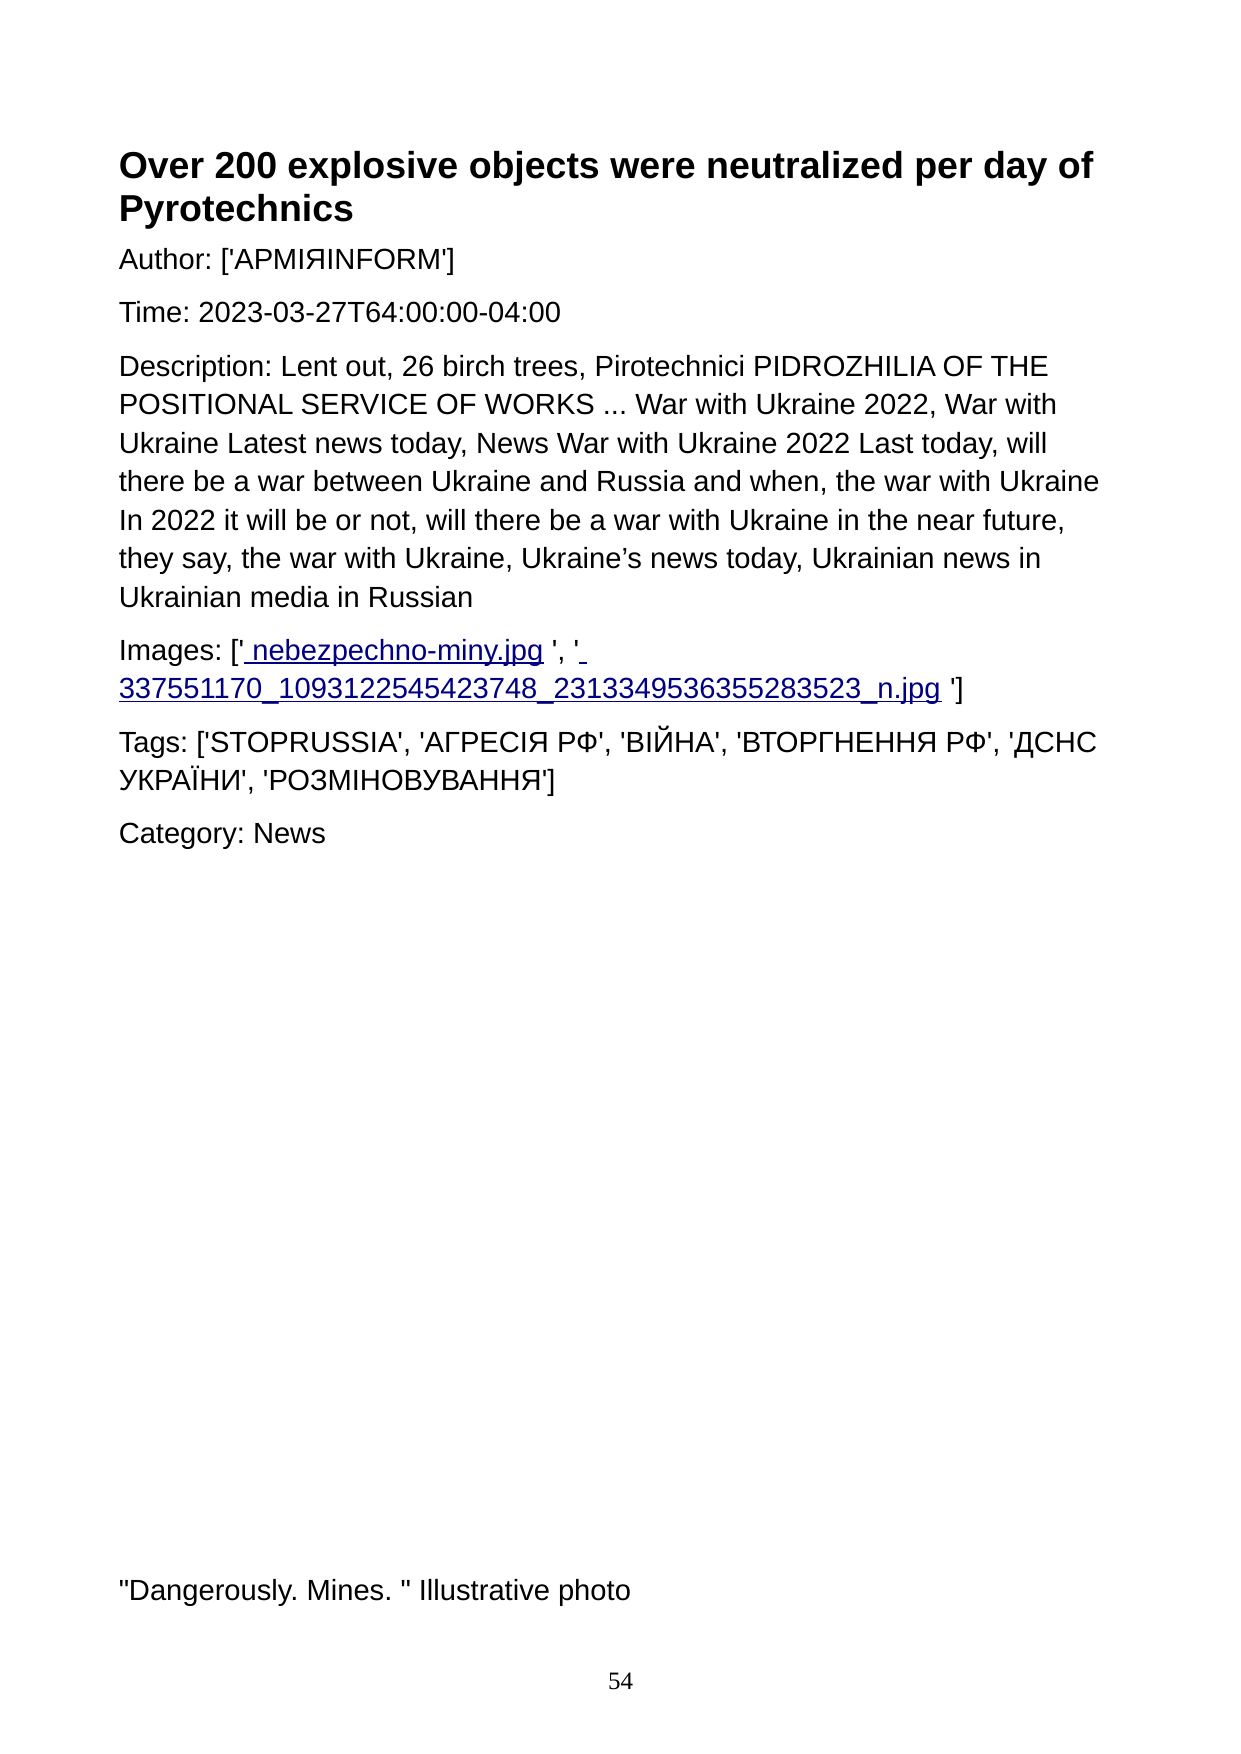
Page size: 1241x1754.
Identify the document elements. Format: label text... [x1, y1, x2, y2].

text "Dangerously. Mines. " Illustrative photo [118, 869, 1122, 1607]
text Images: [' nebezpechno-miny.jpg ', ' 337551170_1093122545423748_2313349536355283523_n.jpg '] [118, 633, 1122, 705]
text Time: 2023-03-27T64:00:00-04:00 [118, 295, 1122, 329]
text Description: Lent out, 26 birch trees, Pirotechnici PIDROZHILIA OF THE POSITIONAL SERVICE OF WORKS ... War with Ukraine 2022, War with Ukraine Latest news today, News War with Ukraine 2022 Last today, will there be a war between Ukraine and Russia and when, the war with Ukraine In 2022 it will be or not, will there be a war with Ukraine in the near future, they say, the war with Ukraine, Ukraine’s news today, Ukrainian news in Ukrainian media in Russian [118, 348, 1122, 613]
text Tags: ['STOPRUSSIA', 'АГРЕСІЯ РФ', 'ВІЙНА', 'ВТОРГНЕННЯ РФ', 'ДСНС УКРАЇНИ', 'РОЗМІНОВУВАННЯ'] [118, 724, 1122, 797]
text Author: ['АРМІЯINFORM'] [118, 242, 1122, 276]
text Category: News [118, 816, 1122, 850]
subtitle Over 200 explosive objects were neutralized per day of Pyrotechnics [118, 143, 1122, 230]
